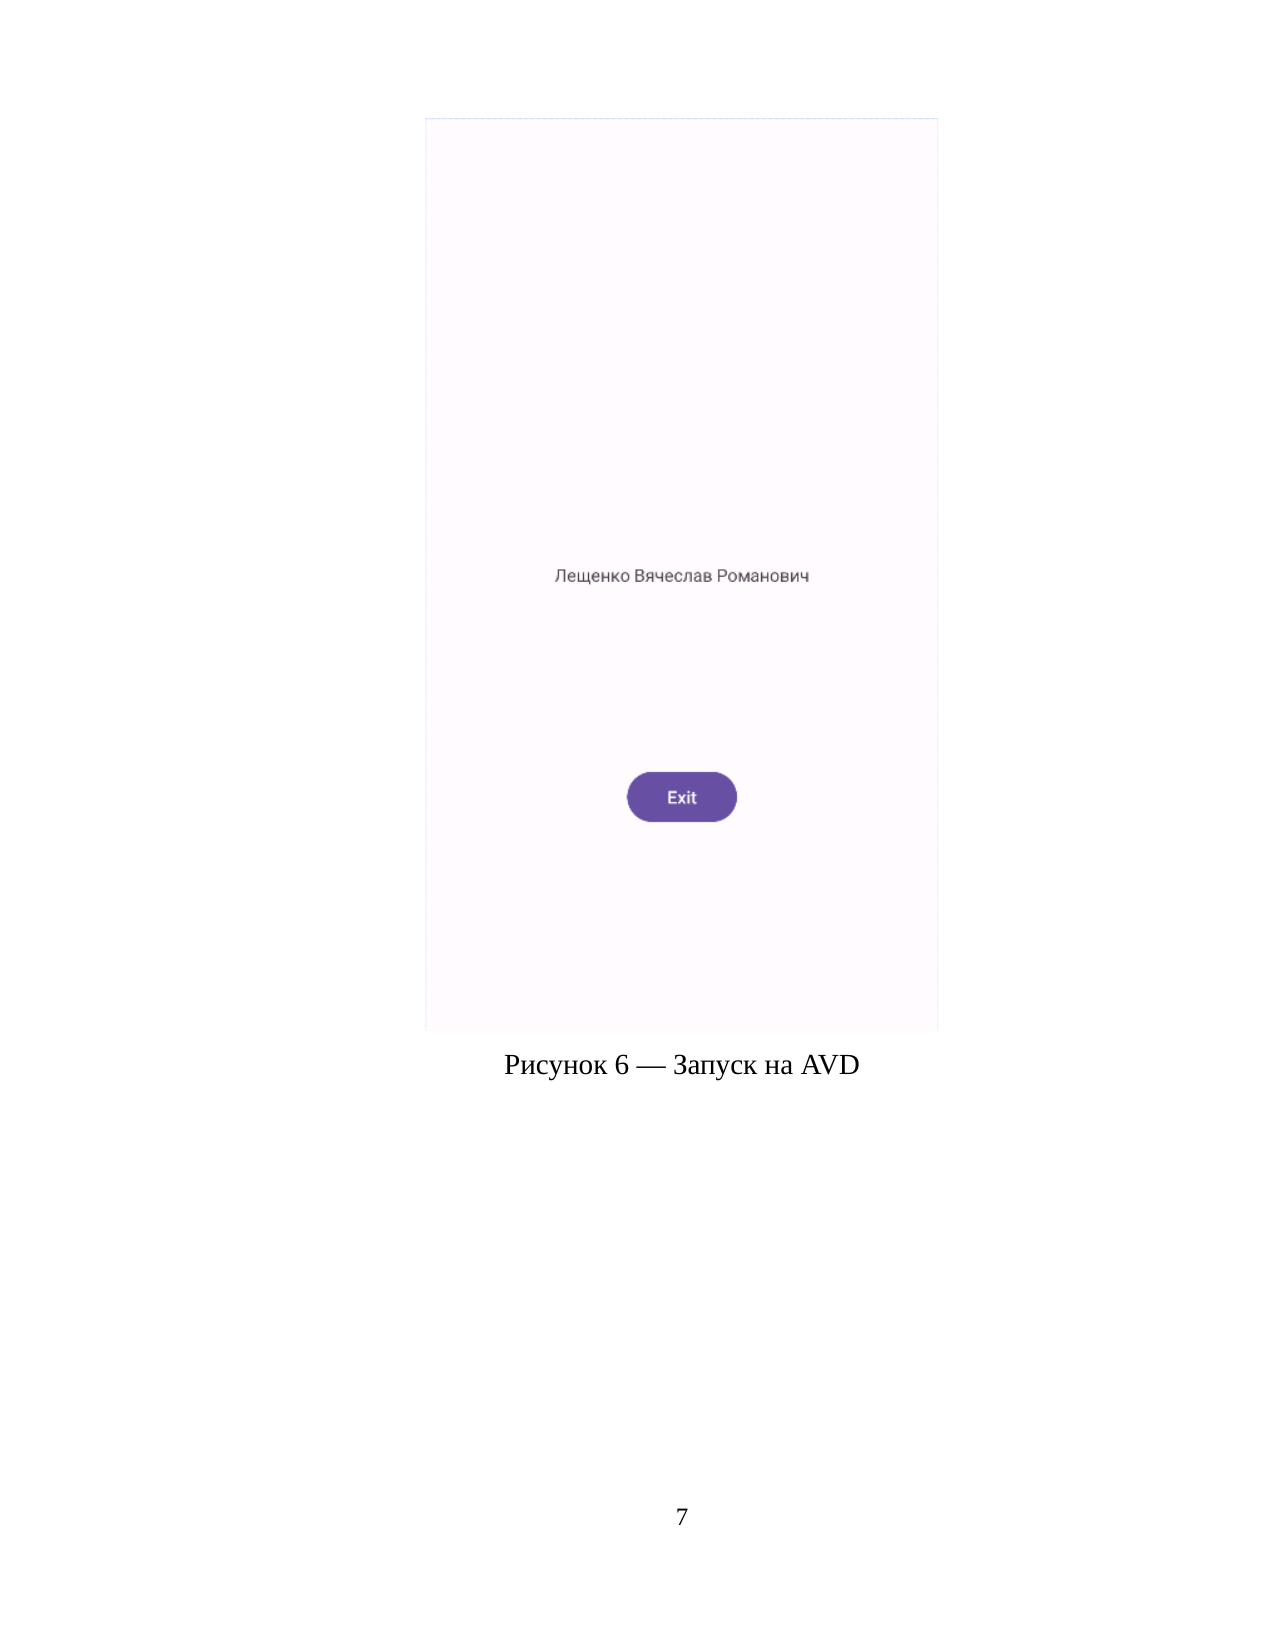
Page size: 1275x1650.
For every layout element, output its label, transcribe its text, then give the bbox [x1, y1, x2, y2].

text Рисунок 6 — Запуск на AVD [177, 1047, 1186, 1081]
picture [425, 118, 939, 1031]
